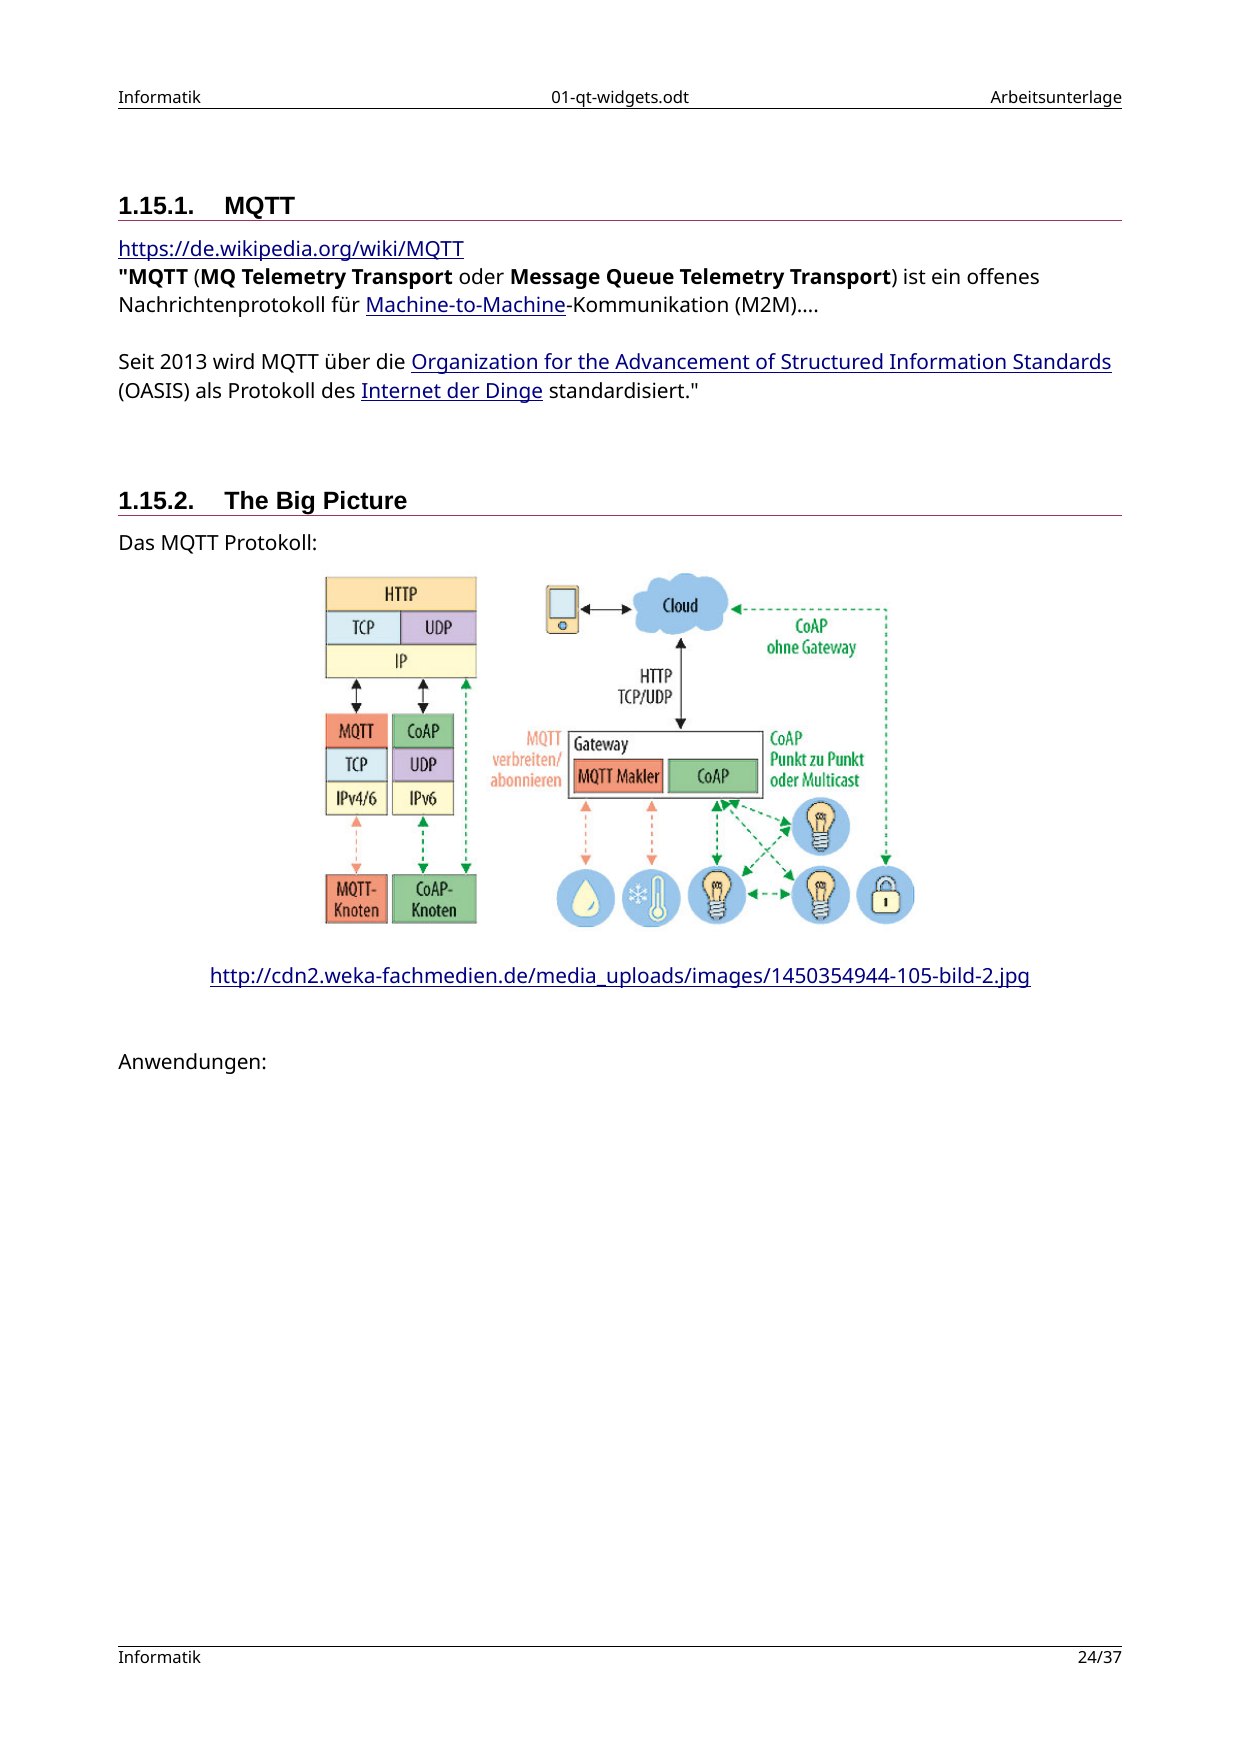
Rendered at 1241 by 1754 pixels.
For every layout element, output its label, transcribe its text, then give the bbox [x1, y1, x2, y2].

text https://de.wikipedia.org/wiki/MQTT [118, 234, 1122, 262]
subtitle The Big Picture [118, 486, 1122, 515]
subtitle MQTT [118, 191, 1122, 220]
text Seit 2013 wird MQTT über die Organization for the Advancement of Structured Information Standards (OASIS) als Protokoll des Internet der Dinge standardisiert." [118, 347, 1122, 404]
text Das MQTT Protokoll: [118, 528, 1122, 557]
text Anwendungen: [118, 1047, 1122, 1075]
text http://cdn2.weka-fachmedien.de/media_uploads/images/1450354944-105-bild-2.jpg [118, 961, 1122, 990]
picture [296, 569, 944, 933]
text "MQTT (MQ Telemetry Transport oder Message Queue Telemetry Transport) ist ein offenes Nachrichtenprotokoll für Machine-to-Machine-Kommunikation (M2M)…. [118, 262, 1122, 319]
